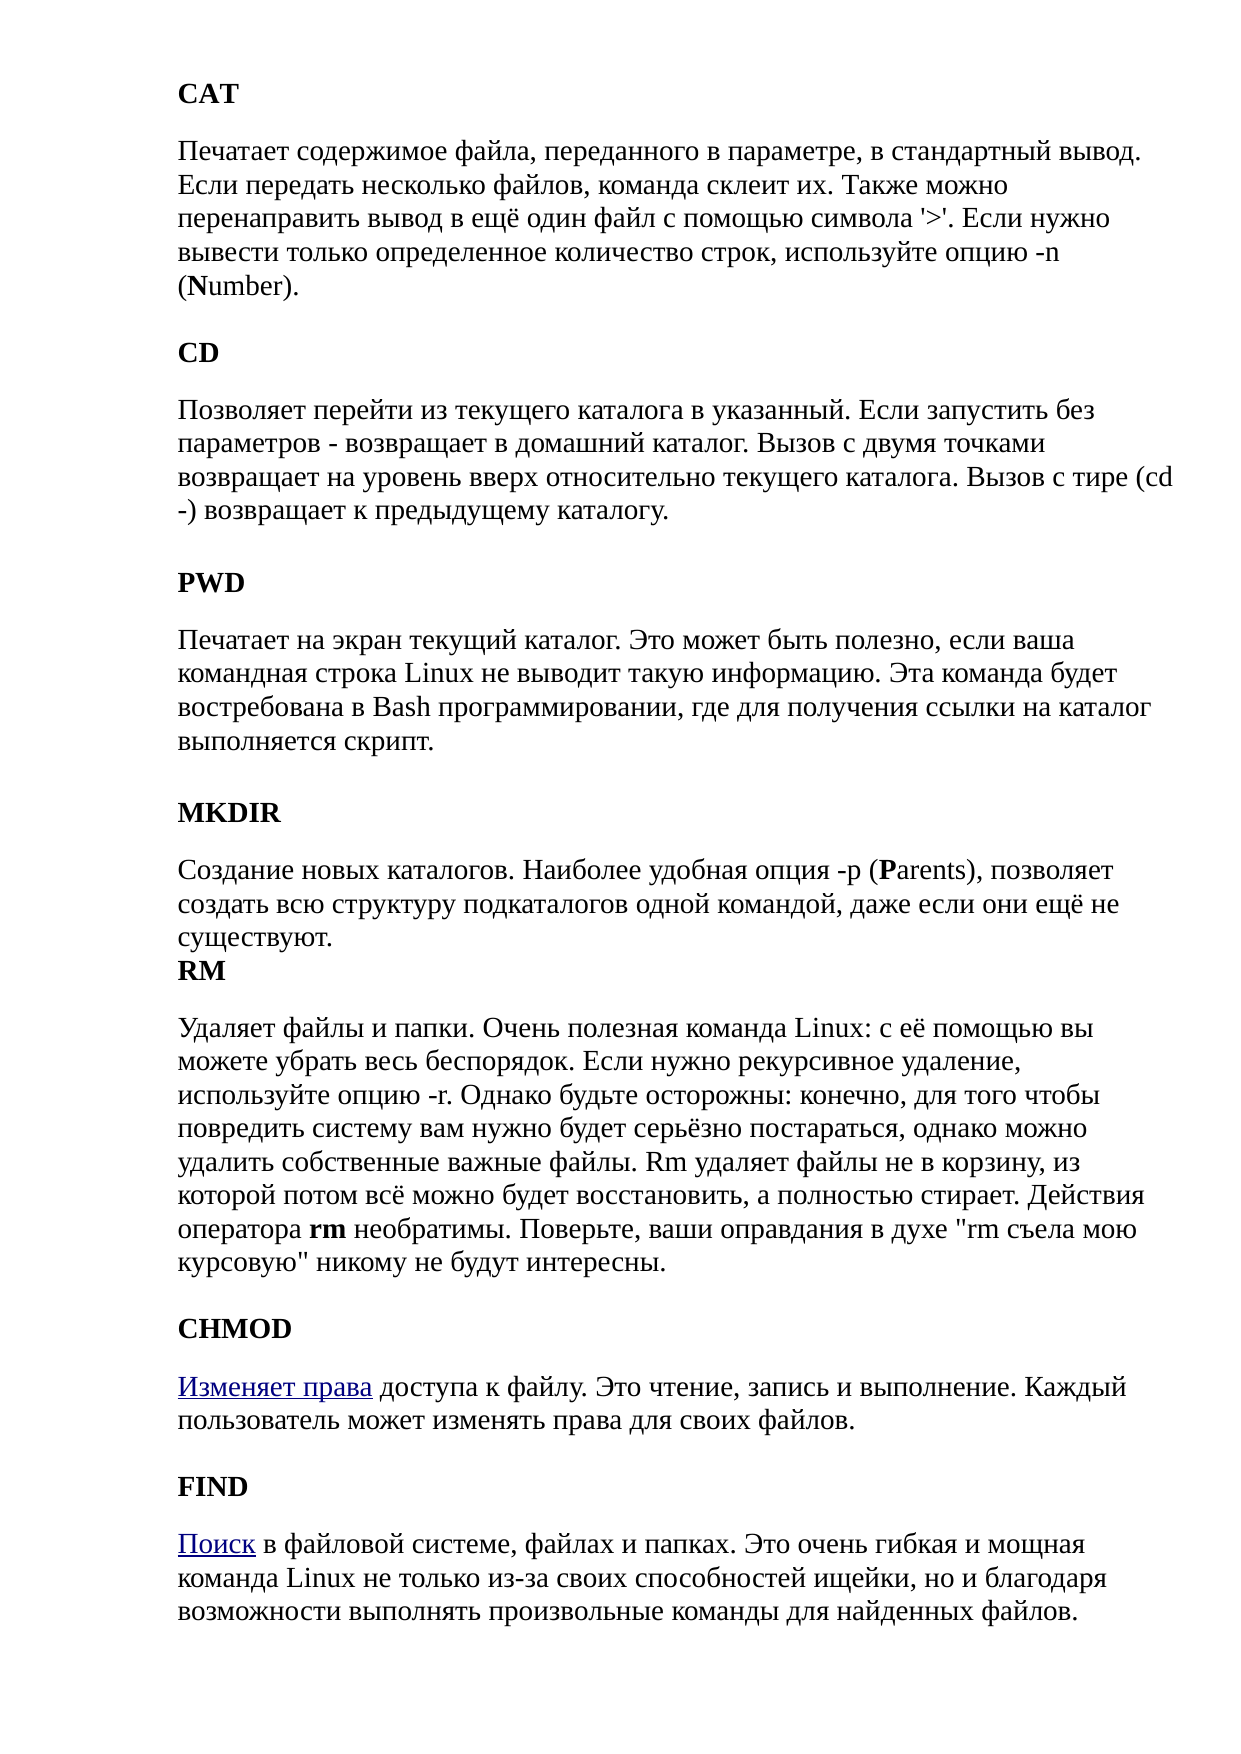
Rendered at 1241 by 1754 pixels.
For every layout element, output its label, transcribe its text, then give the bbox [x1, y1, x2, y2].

subtitle CAT [177, 77, 1181, 110]
text Позволяет перейти из текущего каталога в указанный. Если запустить без параметров - возвращает в домашний каталог. Вызов с двумя точками возвращает на уровень вверх относительно текущего каталога. Вызов с тире (cd -) возвращает к предыдущему каталогу. [177, 392, 1181, 526]
text Поиск в файловой системе, файлах и папках. Это очень гибкая и мощная команда Linux не только из-за своих способностей ищейки, но и благодаря возможности выполнять произвольные команды для найденных файлов. [177, 1526, 1181, 1627]
text Создание новых каталогов. Наиболее удобная опция -p (Parents), позволяет создать всю структуру подкаталогов одной командой, даже если они ещё не существуют. [177, 852, 1181, 953]
subtitle PWD [177, 565, 1181, 598]
subtitle FIND [177, 1469, 1181, 1503]
subtitle CHMOD [177, 1312, 1181, 1345]
text Печатает содержимое файла, переданного в параметре, в стандартный вывод. Если передать несколько файлов, команда склеит их. Также можно перенаправить вывод в ещё один файл с помощью символа '>'. Если нужно вывести только определенное количество строк, используйте опцию -n (Number). [177, 133, 1181, 301]
subtitle CD [177, 335, 1181, 368]
text Печатает на экран текущий каталог. Это может быть полезно, если ваша командная строка Linux не выводит такую информацию. Эта команда будет востребована в Bash программировании, где для получения ссылки на каталог выполняется скрипт. [177, 622, 1181, 756]
subtitle MKDIR [177, 795, 1181, 829]
text Удаляет файлы и папки. Очень полезная команда Linux: с её помощью вы можете убрать весь беспорядок. Если нужно рекурсивное удаление, используйте опцию -r. Однако будьте осторожны: конечно, для того чтобы повредить систему вам нужно будет серьёзно постараться, однако можно удалить собственные важные файлы. Rm удаляет файлы не в корзину, из которой потом всё можно будет восстановить, а полностью стирает. Действия оператора rm необратимы. Поверьте, ваши оправдания в духе "rm съела мою курсовую" никому не будут интересны. [177, 1010, 1181, 1278]
text Изменяет права доступа к файлу. Это чтение, запись и выполнение. Каждый пользователь может изменять права для своих файлов. [177, 1369, 1181, 1436]
subtitle RM [177, 953, 1181, 986]
